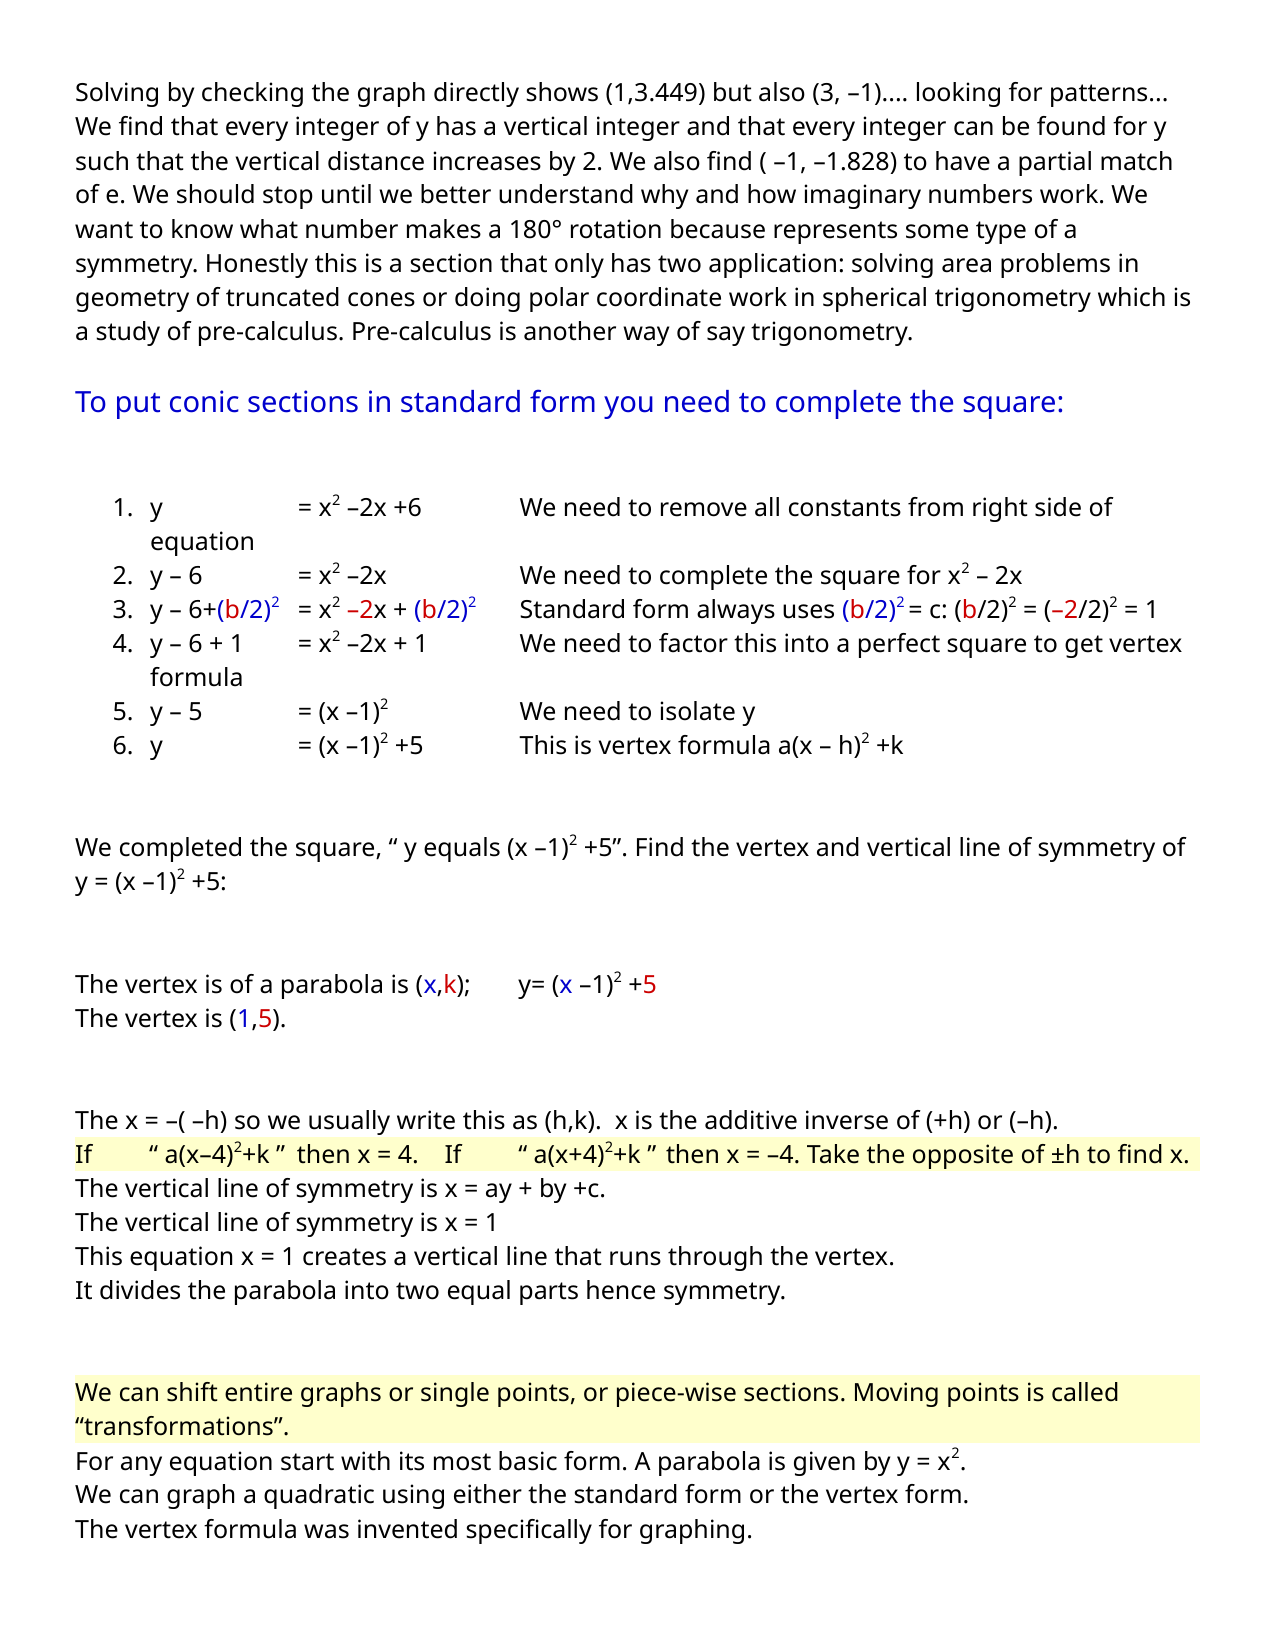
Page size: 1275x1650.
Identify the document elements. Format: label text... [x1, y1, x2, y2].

text The vertex is of a parabola is (x,k); y= (x –1)2 +5 [75, 966, 1200, 1000]
text The vertex formula was invented specifically for graphing. [75, 1511, 1200, 1545]
text We can graph a quadratic using either the standard form or the vertex form. [75, 1477, 1200, 1511]
text If “ a(x–4)2+k ” then x = 4. If “ a(x+4)2+k ” then x = –4. Take the opposite of ±h to find x. [75, 1137, 1200, 1171]
text We find that every integer of y has a vertical integer and that every integer can be found for y such that the vertical distance increases by 2. We also find ( –1, –1.828) to have a partial match of e. We should stop until we better understand why and how imaginary numbers work. We want to know what number makes a 180° rotation because represents some type of a symmetry. Honestly this is a section that only has two application: solving area problems in geometry of truncated cones or doing polar coordinate work in spherical trigonometry which is a study of pre-calculus. Pre-calculus is another way of say trigonometry. [75, 109, 1200, 347]
list y – 6 + 1 = x2 –2x + 1 We need to factor this into a perfect square to get vertex formula [112, 626, 1200, 694]
text It divides the parabola into two equal parts hence symmetry. [75, 1273, 1200, 1307]
text The vertical line of symmetry is x = ay + by +c. [75, 1171, 1200, 1205]
list y = (x –1)2 +5 This is vertex formula a(x – h)2 +k [112, 728, 1200, 762]
text We completed the square, “ y equals (x –1)2 +5”. Find the vertex and vertical line of symmetry of y = (x –1)2 +5: [75, 830, 1200, 898]
text The x = –( –h) so we usually write this as (h,k). x is the additive inverse of (+h) or (–h). [75, 1102, 1200, 1137]
list y – 6+(b/2)2 = x2 –2x + (b/2)2 Standard form always uses (b/2)2 = c: (b/2)2 = (–2/2)2 = 1 [112, 592, 1200, 626]
text This equation x = 1 creates a vertical line that runs through the vertex. [75, 1239, 1200, 1273]
text The vertical line of symmetry is x = 1 [75, 1205, 1200, 1239]
text We can shift entire graphs or single points, or piece-wise sections. Moving points is called “transformations”. [75, 1375, 1200, 1443]
list y = x2 –2x +6 We need to remove all constants from right side of equation [112, 489, 1200, 557]
text Solving by checking the graph directly shows (1,3.449) but also (3, –1).... looking for patterns... [75, 75, 1200, 109]
list y – 6 = x2 –2x We need to complete the square for x2 – 2x [112, 557, 1200, 592]
text For any equation start with its most basic form. A parabola is given by y = x2. [75, 1443, 1200, 1477]
text The vertex is (1,5). [75, 1000, 1200, 1034]
list y – 5 = (x –1)2 We need to isolate y [112, 694, 1200, 728]
text To put conic sections in standard form you need to complete the square: [75, 382, 1200, 421]
